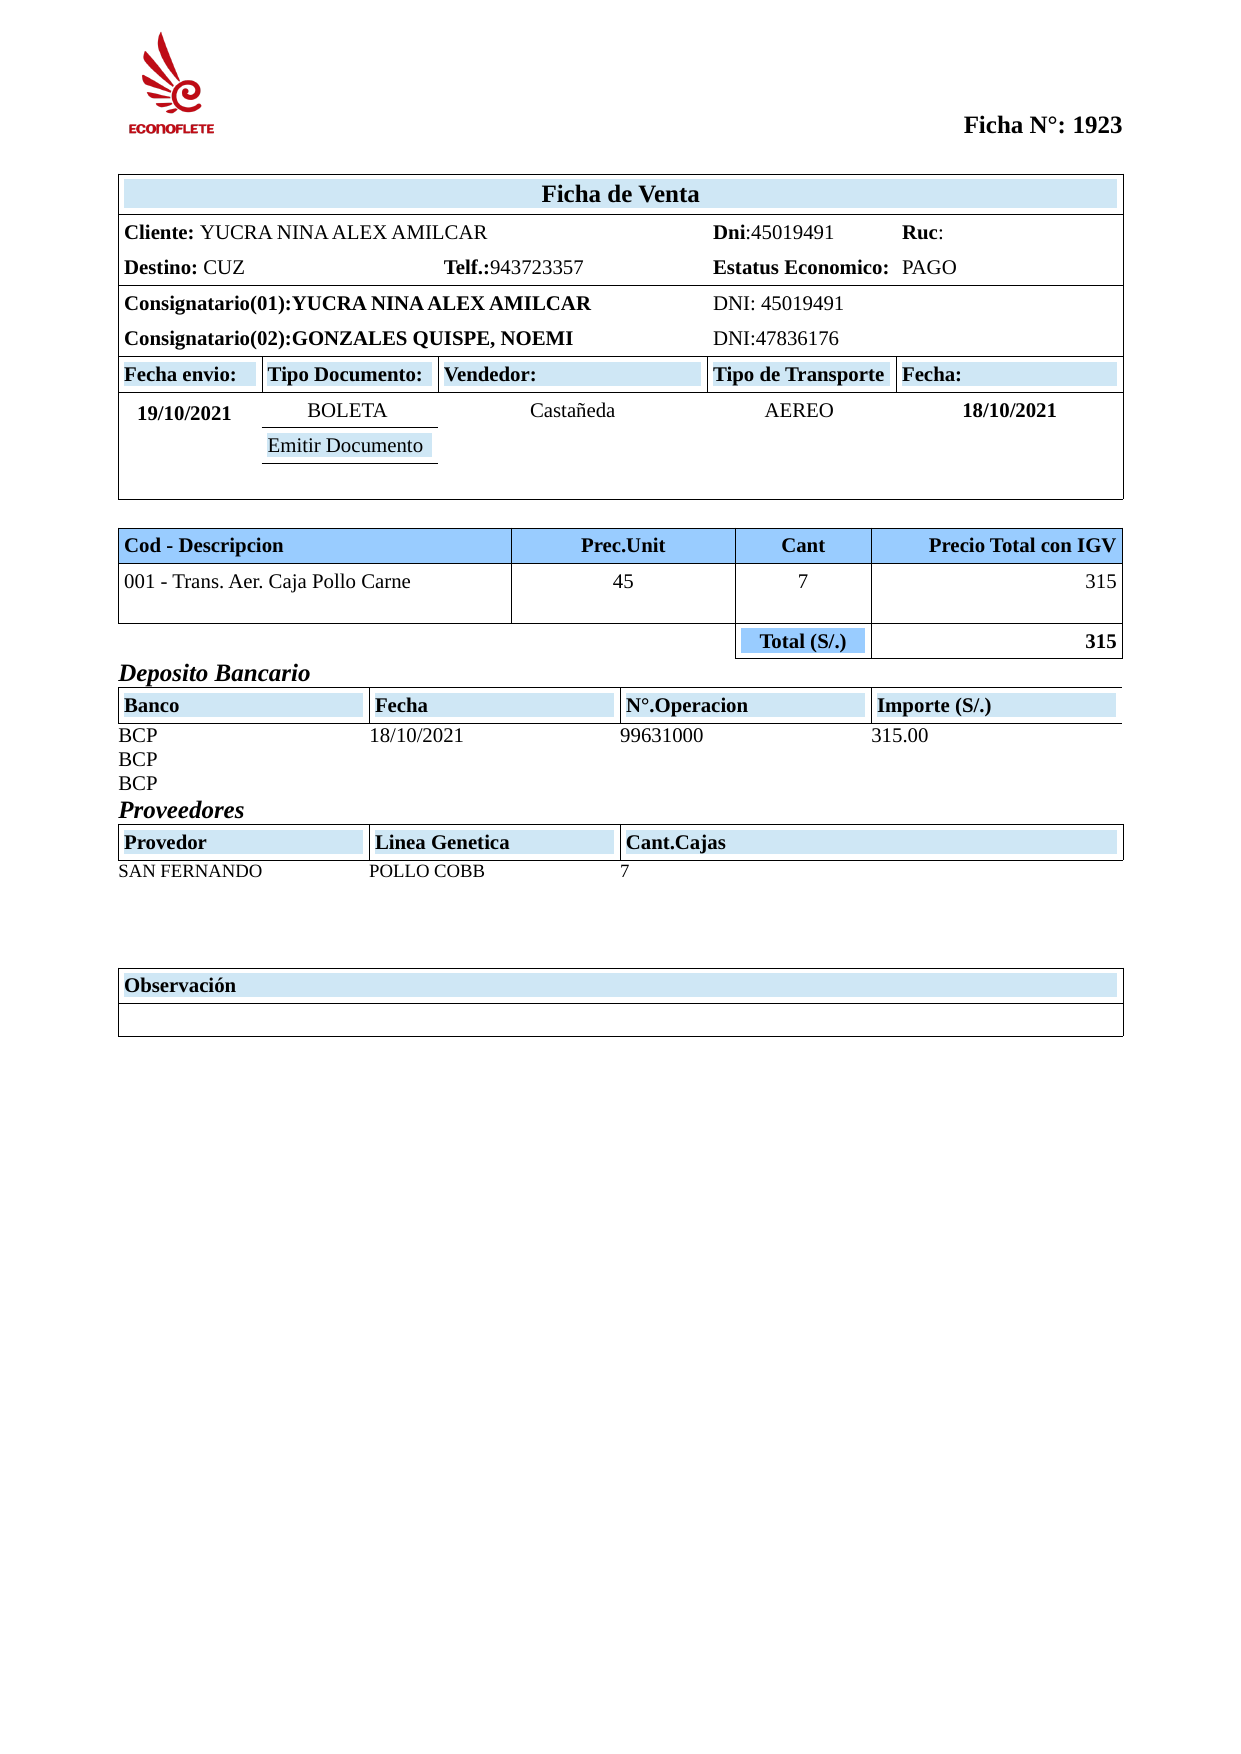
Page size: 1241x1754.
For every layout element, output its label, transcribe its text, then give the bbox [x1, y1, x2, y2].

table_header Banco [119, 688, 369, 723]
table_cell Dni:45019491 [707, 215, 896, 249]
table_cell [118, 624, 511, 658]
table_cell BOLETA [262, 393, 438, 427]
table_cell [620, 881, 1123, 903]
table_cell Cliente: YUCRA NINA ALEX AMILCAR [119, 215, 707, 249]
table_cell 7 [620, 861, 1123, 881]
table_cell [119, 1004, 1123, 1036]
table_cell Fecha: [897, 357, 1123, 392]
table_cell Vendedor: [439, 357, 707, 392]
table_cell BCP [118, 747, 369, 771]
table_cell 315 [872, 624, 1122, 658]
table_cell [369, 903, 620, 924]
table_cell BCP [118, 724, 369, 747]
table_cell [871, 771, 1122, 795]
table_cell [369, 881, 620, 903]
table_cell Emitir Documento [262, 428, 438, 463]
table_cell BCP [118, 771, 369, 795]
table_cell 18/10/2021 [369, 724, 620, 747]
table_cell Consignatario(02):GONZALES QUISPE, NOEMI [119, 321, 707, 356]
table_header Provedor [119, 825, 369, 859]
table_cell Tipo de Transporte [708, 357, 896, 392]
table_cell 315 [872, 564, 1122, 623]
table_cell Telf.:943723357 [438, 249, 707, 285]
table_cell [620, 946, 1123, 967]
table_header Observación [119, 969, 1123, 1003]
table_cell PAGO [896, 249, 1123, 285]
table_cell [262, 464, 438, 498]
table_cell Castañeda [438, 393, 707, 498]
table_cell 45 [512, 564, 735, 623]
table_cell 001 - Trans. Aer. Caja Pollo Carne [119, 564, 511, 623]
table_cell 18/10/2021 [896, 393, 1123, 498]
table_header Importe (S/.) [872, 688, 1122, 723]
table_cell 315.00 [871, 724, 1122, 747]
table_cell [620, 924, 1123, 946]
table_cell [511, 624, 735, 658]
table_header Precio Total con IGV [872, 529, 1122, 563]
table_header Cant.Cajas [621, 825, 1123, 859]
table_header Fecha [370, 688, 620, 723]
text Deposito Bancario [118, 658, 1122, 687]
table_header Ficha de Venta [119, 175, 1123, 214]
table_header Linea Genetica [370, 825, 620, 859]
table_cell [369, 771, 620, 795]
table_cell 19/10/2021 [119, 393, 262, 498]
table_cell [369, 946, 620, 967]
table_header N°.Operacion [621, 688, 871, 723]
table_cell Fecha envio: [119, 357, 262, 392]
table_cell POLLO COBB [369, 861, 620, 881]
table_cell 99631000 [620, 724, 871, 747]
table_cell DNI: 45019491 [707, 286, 1123, 321]
table_cell [118, 881, 369, 903]
table_cell Destino: CUZ [119, 249, 438, 285]
table_cell [871, 747, 1122, 771]
table_cell [369, 747, 620, 771]
table_cell Total (S/.) [736, 624, 871, 658]
table_cell Estatus Economico: [707, 249, 896, 285]
table_cell [118, 924, 369, 946]
table_cell 7 [736, 564, 871, 623]
table_header Cant [736, 529, 871, 563]
table_cell SAN FERNANDO [118, 861, 369, 881]
table_header Prec.Unit [512, 529, 735, 563]
table_cell [620, 903, 1123, 924]
table_cell [369, 924, 620, 946]
table_cell [118, 903, 369, 924]
table_cell [620, 747, 871, 771]
table_cell Ruc: [896, 215, 1123, 249]
table_cell Consignatario(01):YUCRA NINA ALEX AMILCAR [119, 286, 707, 321]
picture [118, 31, 225, 134]
table_cell Tipo Documento: [263, 357, 438, 392]
table_cell [620, 771, 871, 795]
text Proveedores [118, 795, 1122, 824]
table_cell DNI:47836176 [707, 321, 1123, 356]
table_header Cod - Descripcion [119, 529, 511, 563]
table_cell AEREO [707, 393, 896, 498]
table_cell [118, 946, 369, 967]
